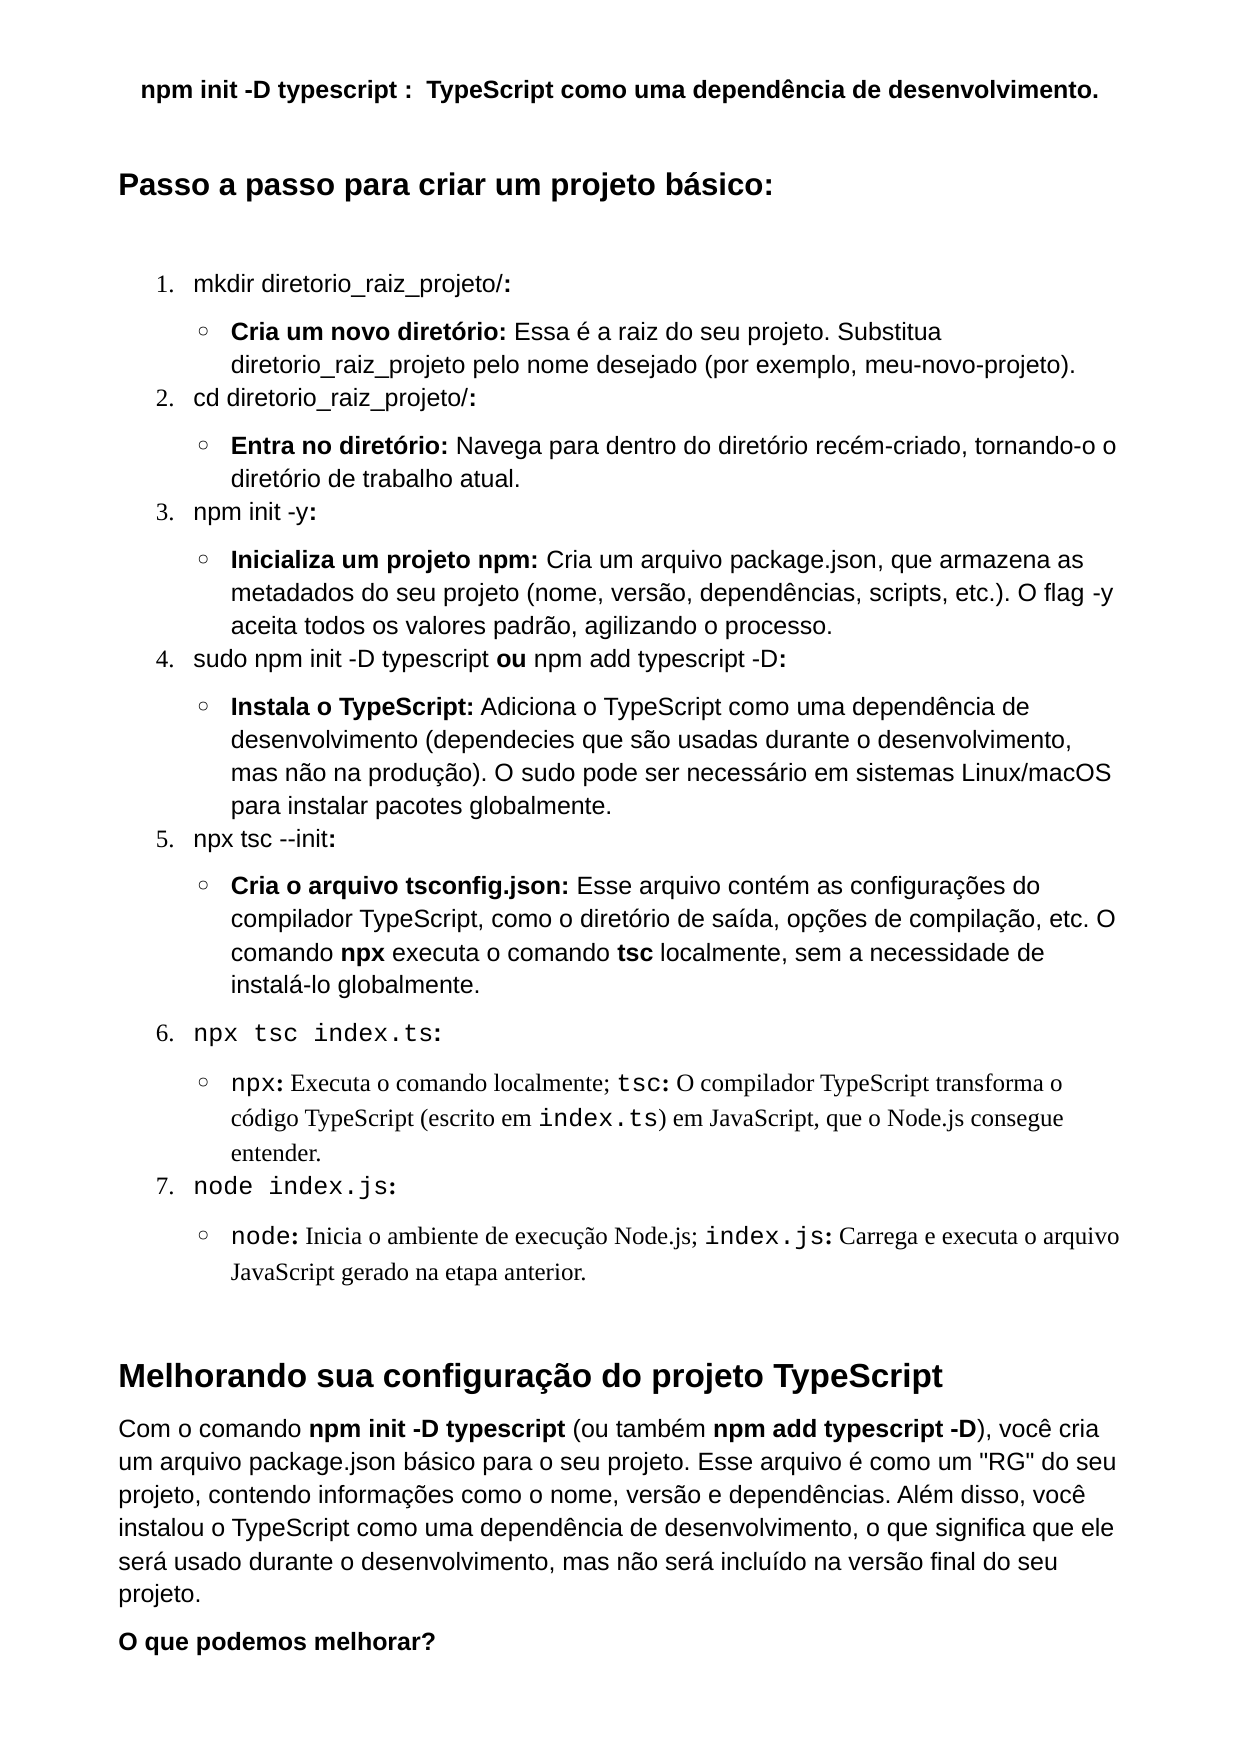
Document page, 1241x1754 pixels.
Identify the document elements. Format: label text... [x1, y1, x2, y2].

text Com o comando npm init -D typescript (ou também npm add typescript -D), você cria um arquivo package.json básico para o seu projeto. Esse arquivo é como um "RG" do seu projeto, contendo informações como o nome, versão e dependências. Além disso, você instalou o TypeScript como uma dependência de desenvolvimento, o que significa que ele será usado durante o desenvolvimento, mas não será incluído na versão final do seu projeto. [118, 1414, 1122, 1608]
list Entra no diretório: Navega para dentro do diretório recém-criado, tornando-o o diretório de trabalho atual. [193, 431, 1122, 493]
list cd diretorio_raiz_projeto/: [156, 383, 1122, 412]
list npx tsc --init: [156, 824, 1122, 852]
list npm init -y: [156, 497, 1122, 526]
list node index.js: [156, 1171, 1122, 1202]
text O que podemos melhorar? [118, 1627, 1122, 1656]
list npx tsc index.ts: [156, 1018, 1122, 1049]
list Cria o arquivo tsconfig.json: Esse arquivo contém as configurações do compilador TypeScript, como o diretório de saída, opções de compilação, etc. O comando npx executa o comando tsc localmente, sem a necessidade de instalá-lo globalmente. [193, 871, 1122, 999]
list Inicializa um projeto npm: Cria um arquivo package.json, que armazena as metadados do seu projeto (nome, versão, dependências, scripts, etc.). O flag -y aceita todos os valores padrão, agilizando o processo. [193, 544, 1122, 639]
text Passo a passo para criar um projeto básico: [118, 166, 1122, 202]
list sudo npm init -D typescript ou npm add typescript -D: [156, 644, 1122, 673]
list Cria um novo diretório: Essa é a raiz do seu projeto. Substitua diretorio_raiz_projeto pelo nome desejado (por exemplo, meu-novo-projeto). [193, 317, 1122, 379]
list node: Inicia o ambiente de execução Node.js; index.js: Carrega e executa o arquivo JavaScript gerado na etapa anterior. [193, 1221, 1122, 1285]
text Melhorando sua configuração do projeto TypeScript [118, 1356, 1122, 1394]
list mkdir diretorio_raiz_projeto/: [156, 269, 1122, 298]
list Instala o TypeScript: Adiciona o TypeScript como uma dependência de desenvolvimento (dependecies que são usadas durante o desenvolvimento, mas não na produção). O sudo pode ser necessário em sistemas Linux/macOS para instalar pacotes globalmente. [193, 691, 1122, 819]
list npx: Executa o comando localmente; tsc: O compilador TypeScript transforma o código TypeScript (escrito em index.ts) em JavaScript, que o Node.js consegue entender. [193, 1068, 1122, 1167]
